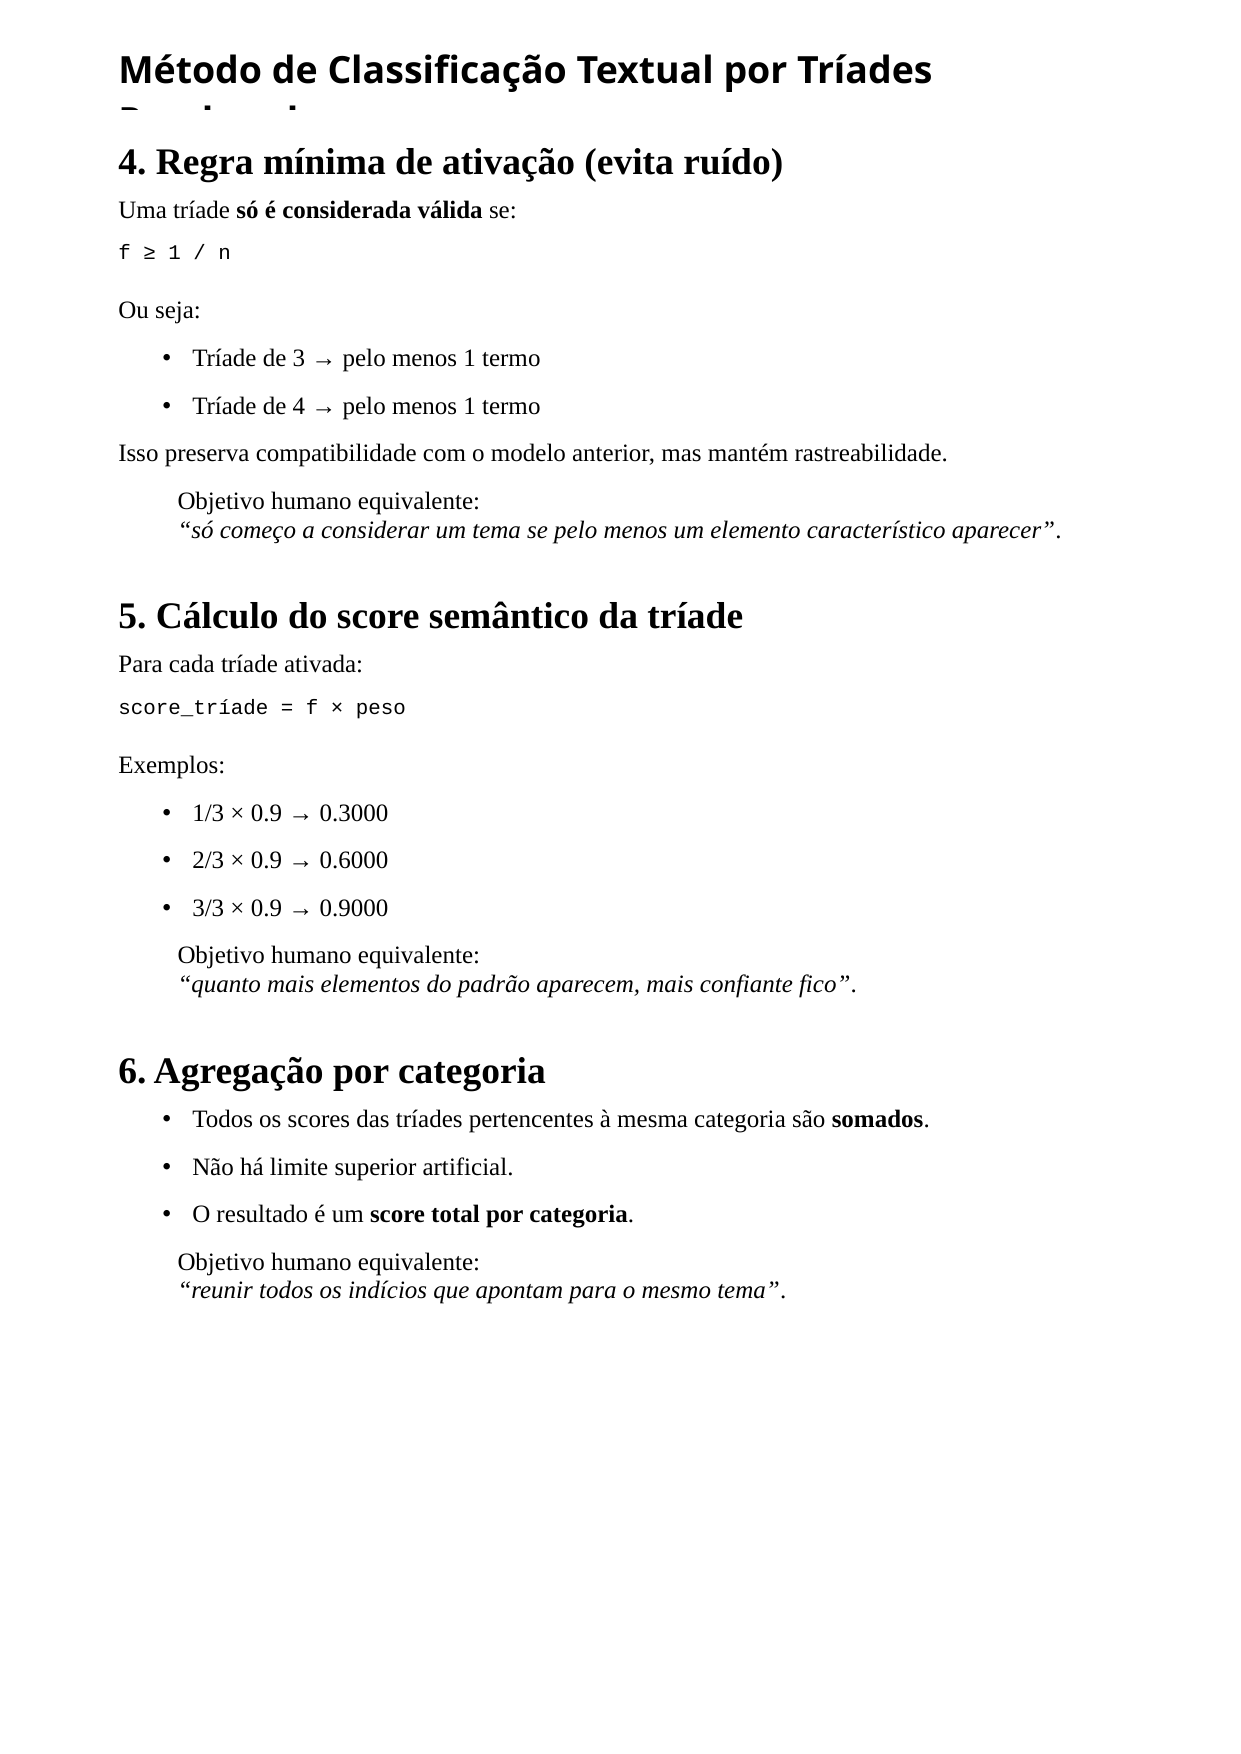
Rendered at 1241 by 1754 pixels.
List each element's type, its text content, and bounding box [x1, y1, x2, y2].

list 3/3 × 0.9 → 0.9000 [162, 893, 1122, 922]
list 2/3 × 0.9 → 0.6000 [162, 845, 1122, 874]
list O resultado é um score total por categoria. [162, 1199, 1122, 1228]
list Tríade de 3 → pelo menos 1 termo [162, 343, 1122, 372]
text f ≥ 1 / n [118, 242, 1122, 266]
text score_tríade = f × peso [118, 697, 1122, 721]
subtitle 4. Regra mínima de ativação (evita ruído) [118, 139, 1122, 182]
subtitle 5. Cálculo do score semântico da tríade [118, 594, 1122, 637]
list 1/3 × 0.9 → 0.3000 [162, 798, 1122, 826]
text Objetivo humano equivalente: “só começo a considerar um tema se pelo menos um elemento característico aparecer”. [177, 486, 1063, 543]
text Ou seja: [118, 296, 1122, 324]
text Isso preserva compatibilidade com o modelo anterior, mas mantém rastreabilidade. [118, 438, 1122, 467]
text Para cada tríade ativada: [118, 649, 1122, 678]
list Todos os scores das tríades pertencentes à mesma categoria são somados. [162, 1104, 1122, 1133]
text Exemplos: [118, 750, 1122, 779]
subtitle 6. Agregação por categoria [118, 1048, 1122, 1091]
text Objetivo humano equivalente: “quanto mais elementos do padrão aparecem, mais confiante fico”. [177, 941, 1063, 998]
list Não há limite superior artificial. [162, 1152, 1122, 1180]
text Uma tríade só é considerada válida se: [118, 195, 1122, 223]
text Objetivo humano equivalente: “reunir todos os indícios que apontam para o mesmo tema”. [177, 1247, 1063, 1304]
list Tríade de 4 → pelo menos 1 termo [162, 391, 1122, 419]
